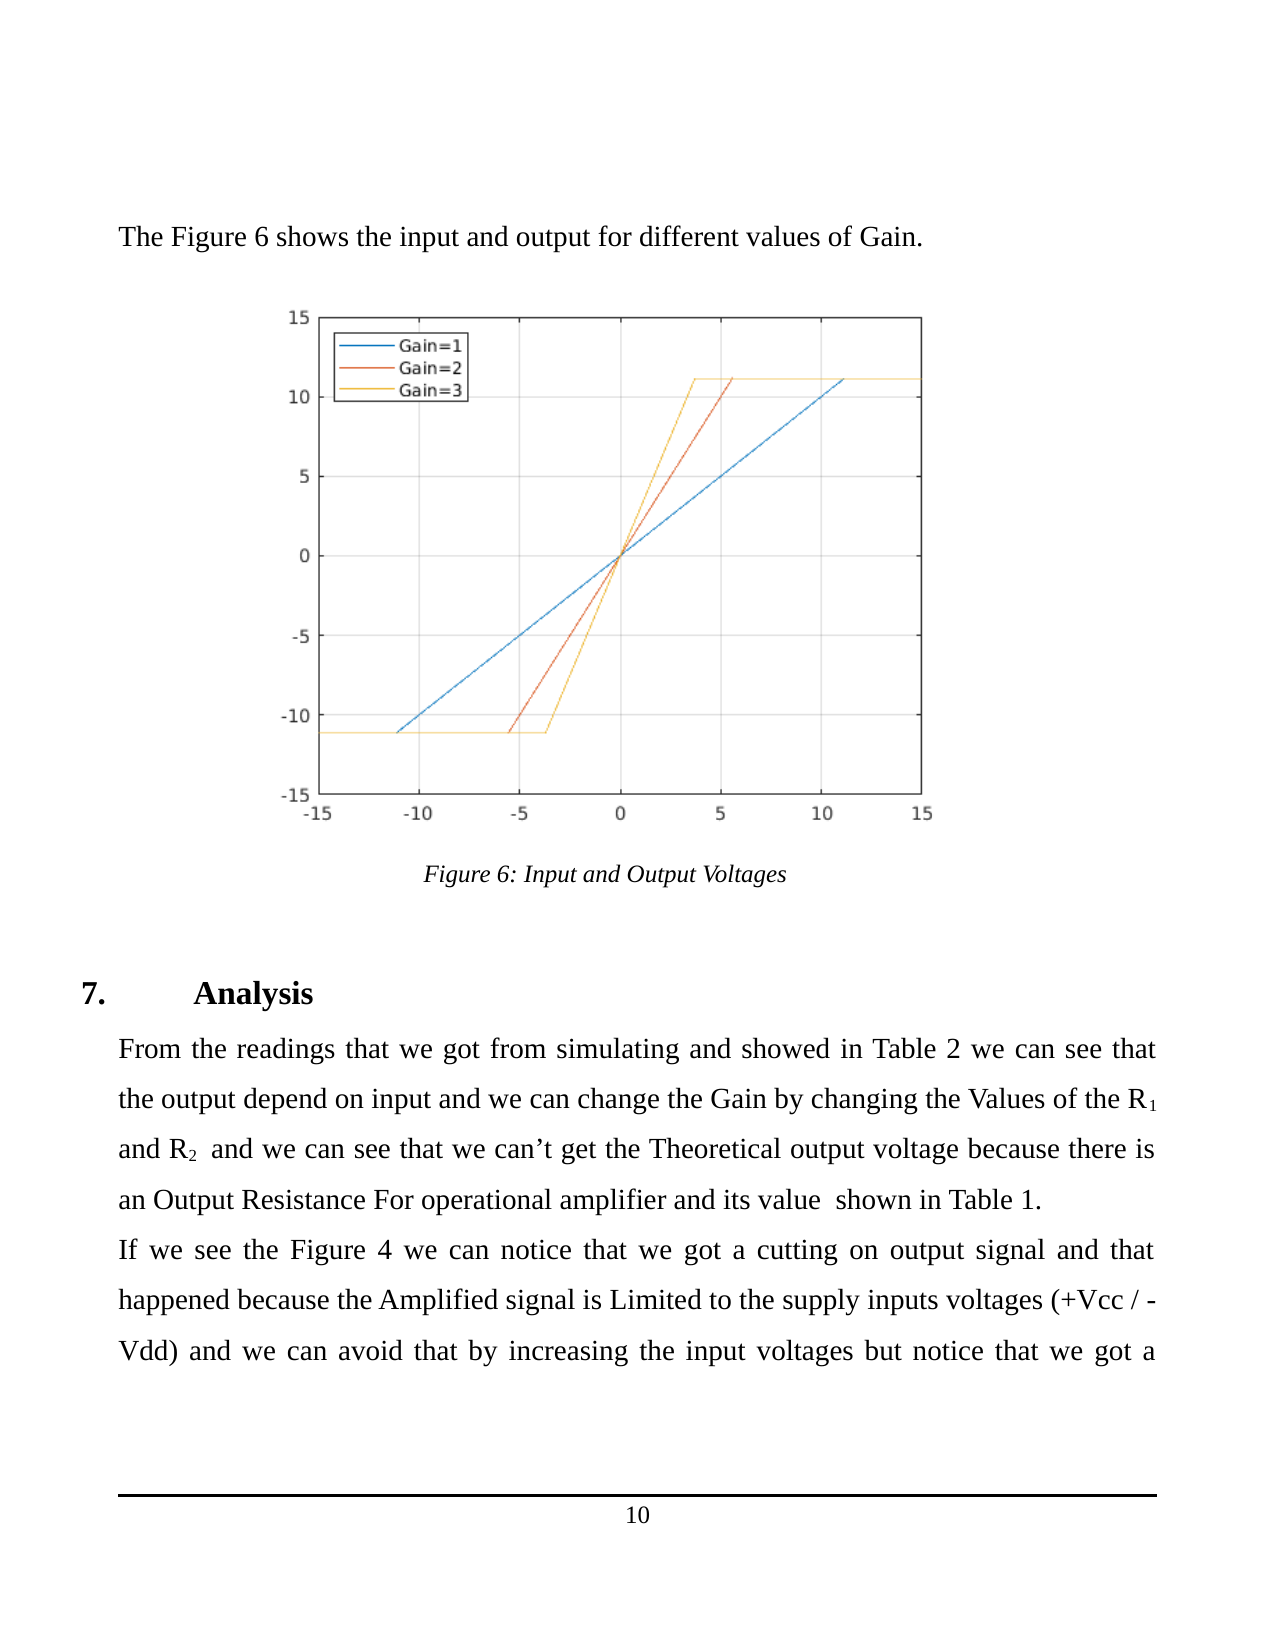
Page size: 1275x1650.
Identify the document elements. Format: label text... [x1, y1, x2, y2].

text From the readings that we got from simulating and showed in Table 2 we can see that the output depend on input and we can change the Gain by changing the Values of the R1 and R2 and we can see that we can’t get the Theoretical output voltage because there is an Output Resistance For operational amplifier and its value shown in Table 1. [81, 1031, 1157, 1215]
text The Figure 6 shows the input and output for different values of Gain. [81, 219, 1157, 252]
picture [217, 275, 996, 859]
list Analysis [81, 973, 1157, 1012]
text If we see the Figure 4 we can notice that we got a cutting on output signal and that happened because the Amplified signal is Limited to the supply inputs voltages (+Vcc / -Vdd) and we can avoid that by increasing the input voltages but notice that we got a [81, 1232, 1157, 1366]
text Figure 6: Input and Output Voltages [217, 859, 995, 887]
